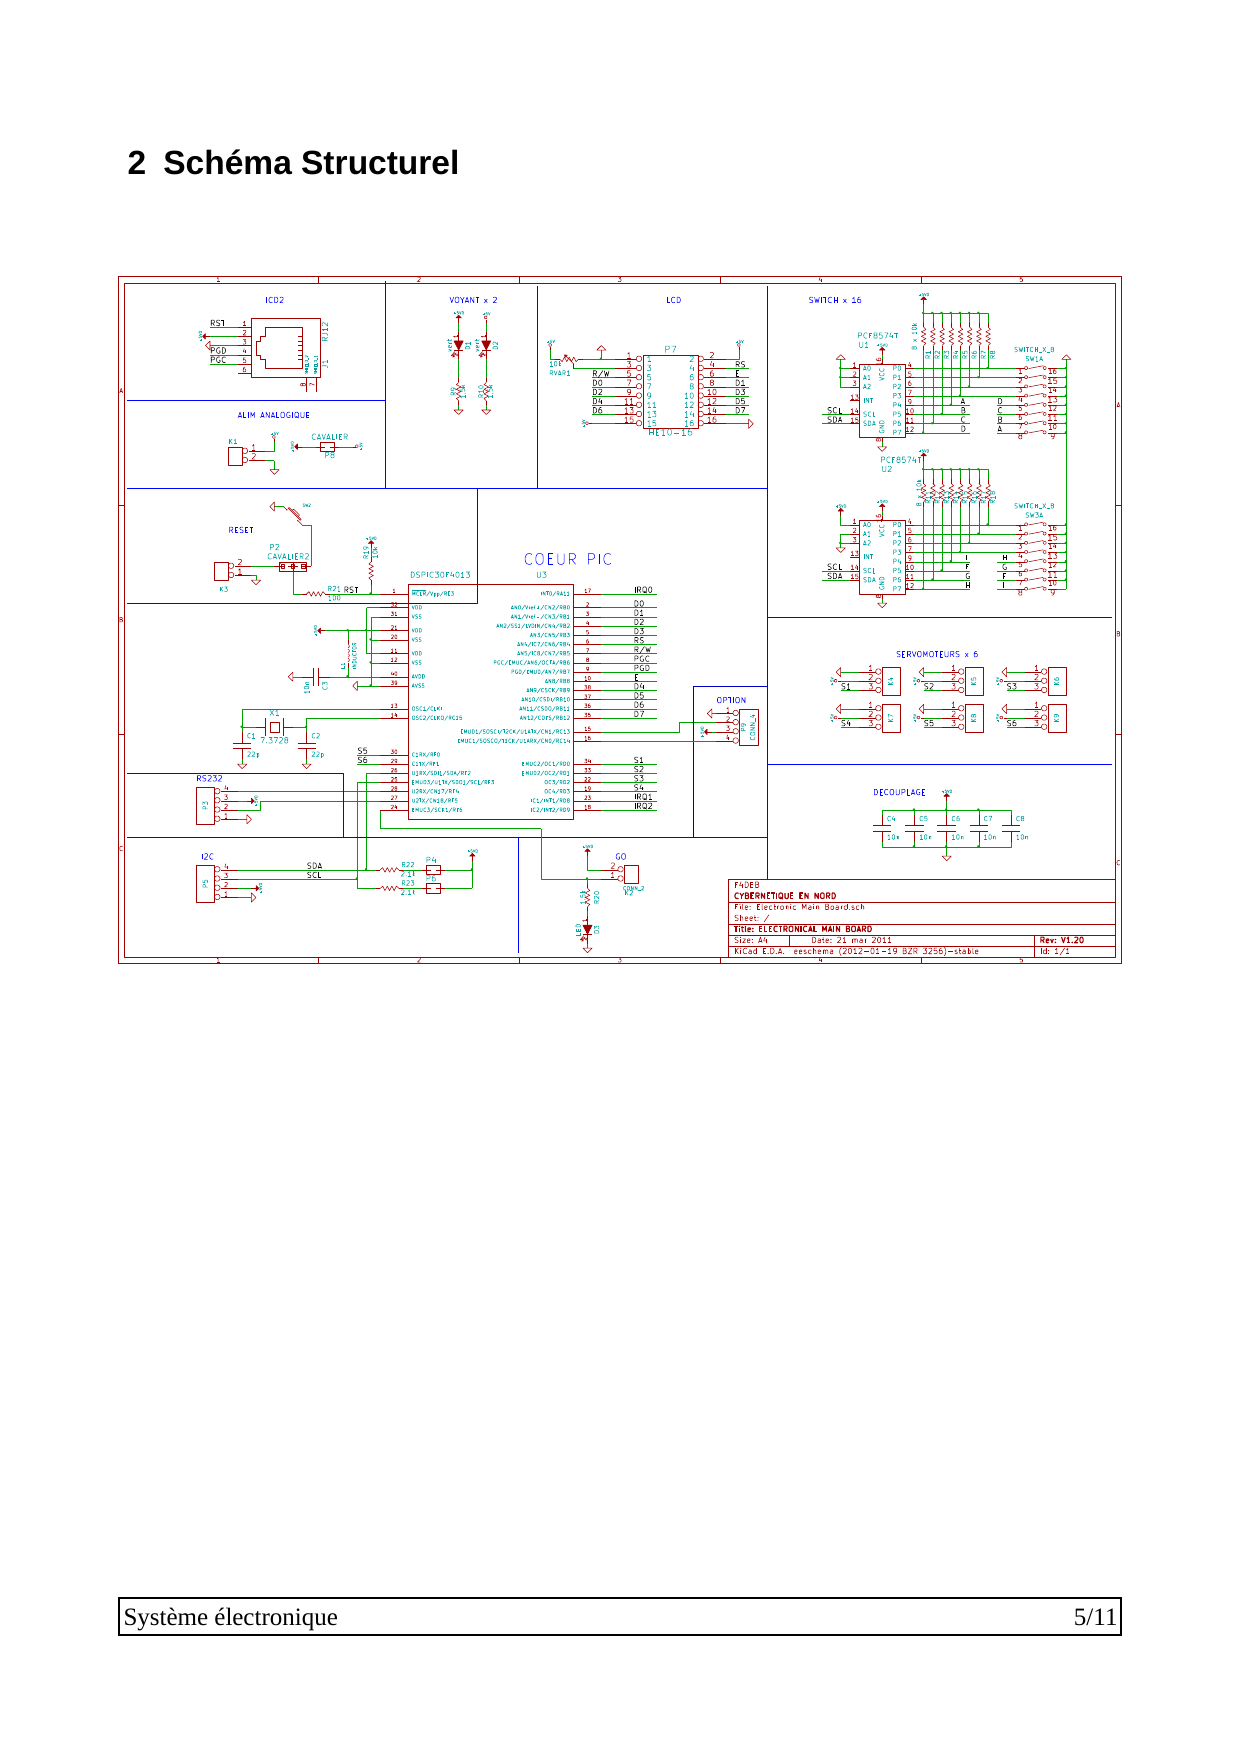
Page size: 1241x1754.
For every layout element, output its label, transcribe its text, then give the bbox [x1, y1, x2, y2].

subtitle Schéma Structurel [118, 143, 1122, 182]
